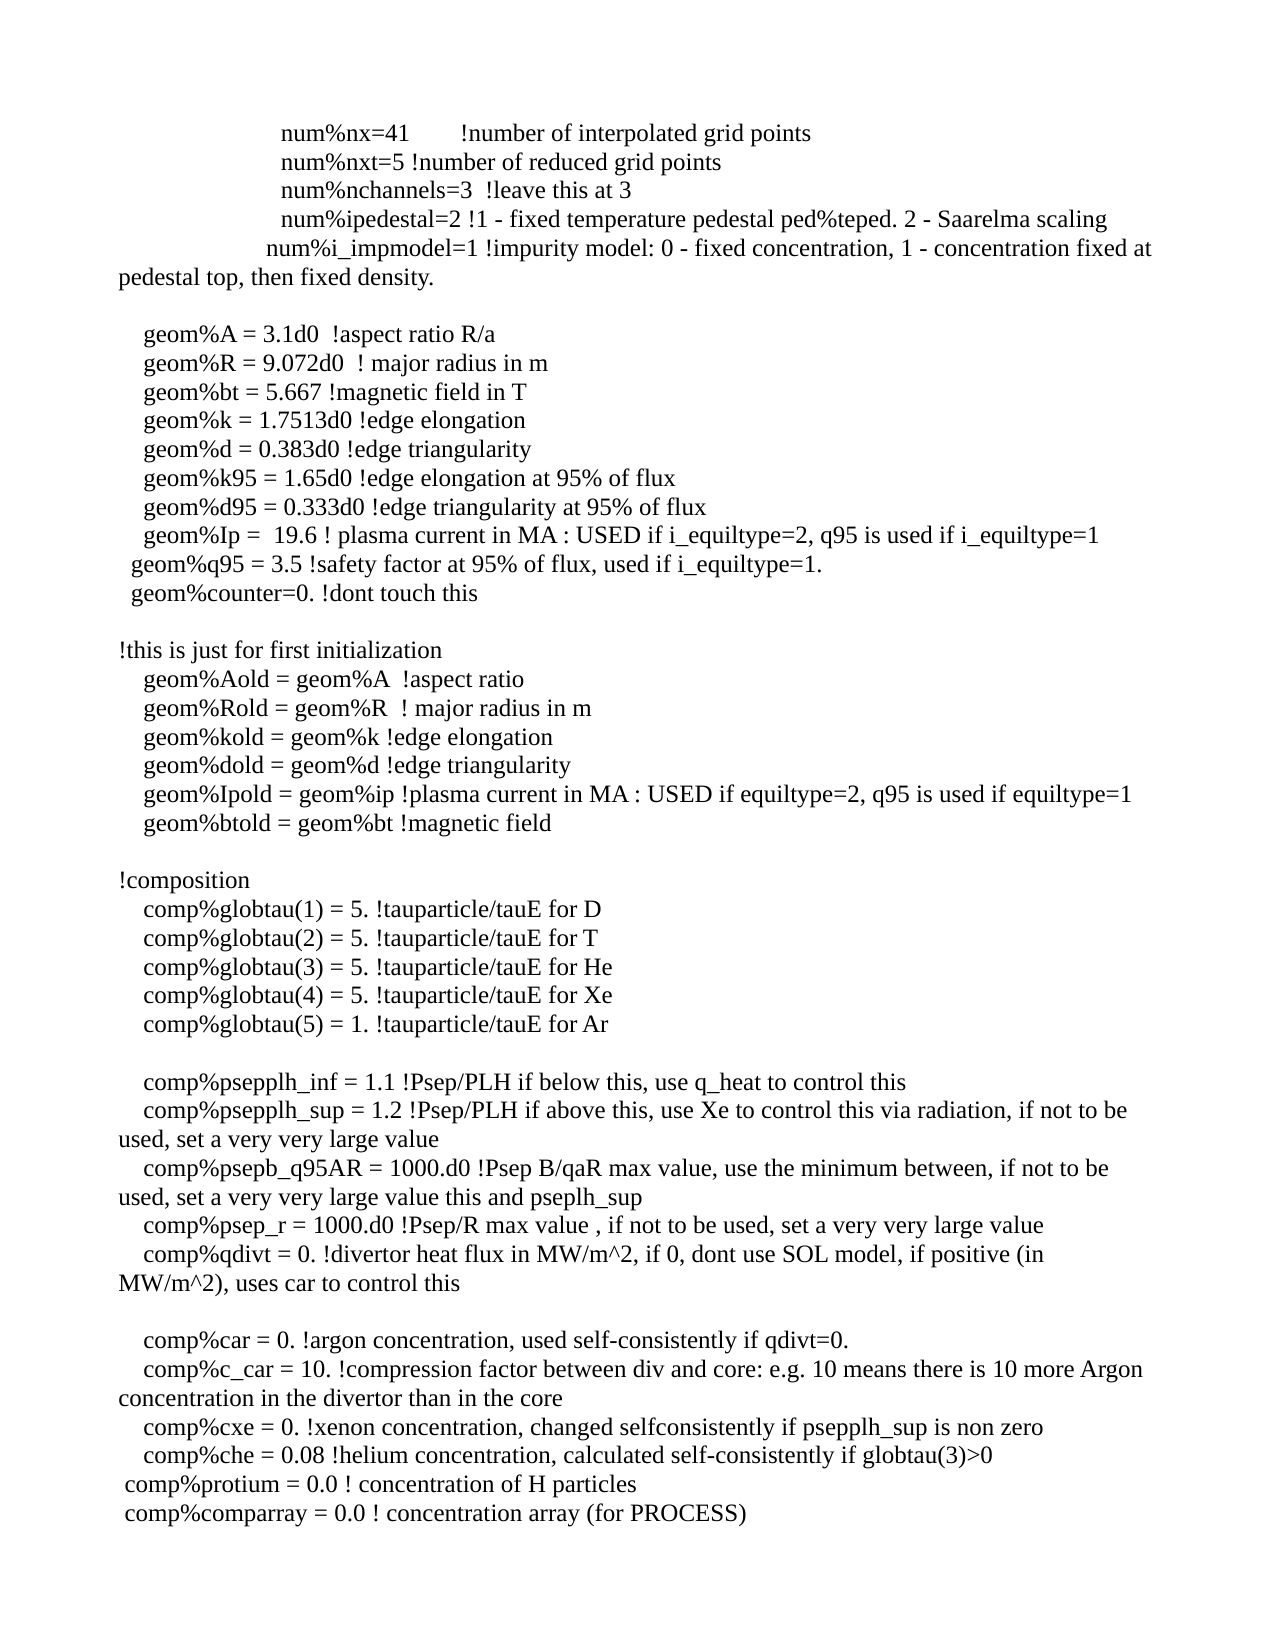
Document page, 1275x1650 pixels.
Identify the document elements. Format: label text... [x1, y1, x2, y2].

text num%nchannels=3 !leave this at 3 [118, 176, 1157, 204]
text geom%R = 9.072d0 ! major radius in m [118, 348, 1157, 377]
text geom%dold = geom%d !edge triangularity [118, 751, 1157, 779]
text geom%k95 = 1.65d0 !edge elongation at 95% of flux [118, 463, 1157, 492]
text num%i_impmodel=1 !impurity model: 0 - fixed concentration, 1 - concentration fixed at pedestal top, then fixed density. [118, 233, 1157, 291]
text geom%q95 = 3.5 !safety factor at 95% of flux, used if i_equiltype=1. [118, 549, 1157, 578]
text geom%counter=0. !dont touch this [118, 578, 1157, 607]
text geom%A = 3.1d0 !aspect ratio R/a [118, 319, 1157, 348]
text geom%d = 0.383d0 !edge triangularity [118, 434, 1157, 463]
text num%nxt=5 !number of reduced grid points [118, 147, 1157, 176]
text comp%comparray = 0.0 ! concentration array (for PROCESS) [118, 1498, 1157, 1527]
text !composition [118, 866, 1157, 894]
text geom%btold = geom%bt !magnetic field [118, 808, 1157, 837]
text geom%k = 1.7513d0 !edge elongation [118, 406, 1157, 434]
text comp%che = 0.08 !helium concentration, calculated self-consistently if globtau(3)>0 [118, 1441, 1157, 1469]
text comp%psepplh_sup = 1.2 !Psep/PLH if above this, use Xe to control this via radiation, if not to be used, set a very very large value [118, 1096, 1157, 1153]
text comp%globtau(3) = 5. !tauparticle/tauE for He [118, 952, 1157, 981]
text comp%car = 0. !argon concentration, used self-consistently if qdivt=0. [118, 1326, 1157, 1354]
text comp%psepb_q95AR = 1000.d0 !Psep B/qaR max value, use the minimum between, if not to be used, set a very very large value this and pseplh_sup [118, 1153, 1157, 1211]
text comp%cxe = 0. !xenon concentration, changed selfconsistently if psepplh_sup is non zero [118, 1412, 1157, 1441]
text comp%psep_r = 1000.d0 !Psep/R max value , if not to be used, set a very very large value [118, 1211, 1157, 1239]
text geom%Aold = geom%A !aspect ratio [118, 664, 1157, 693]
text num%ipedestal=2 !1 - fixed temperature pedestal ped%teped. 2 - Saarelma scaling [118, 204, 1157, 233]
text comp%globtau(2) = 5. !tauparticle/tauE for T [118, 923, 1157, 952]
text comp%qdivt = 0. !divertor heat flux in MW/m^2, if 0, dont use SOL model, if positive (in MW/m^2), uses car to control this [118, 1239, 1157, 1297]
text comp%globtau(1) = 5. !tauparticle/tauE for D [118, 894, 1157, 923]
text !this is just for first initialization [118, 636, 1157, 664]
text geom%kold = geom%k !edge elongation [118, 722, 1157, 751]
text geom%Ip = 19.6 ! plasma current in MA : USED if i_equiltype=2, q95 is used if i_equiltype=1 [118, 521, 1157, 549]
text comp%globtau(4) = 5. !tauparticle/tauE for Xe [118, 981, 1157, 1009]
text geom%Ipold = geom%ip !plasma current in MA : USED if equiltype=2, q95 is used if equiltype=1 [118, 779, 1157, 808]
text geom%bt = 5.667 !magnetic field in T [118, 377, 1157, 406]
text num%nx=41 !number of interpolated grid points [118, 118, 1157, 147]
text geom%d95 = 0.333d0 !edge triangularity at 95% of flux [118, 492, 1157, 521]
text comp%c_car = 10. !compression factor between div and core: e.g. 10 means there is 10 more Argon concentration in the divertor than in the core [118, 1354, 1157, 1412]
text geom%Rold = geom%R ! major radius in m [118, 693, 1157, 722]
text comp%protium = 0.0 ! concentration of H particles [118, 1469, 1157, 1498]
text comp%globtau(5) = 1. !tauparticle/tauE for Ar [118, 1009, 1157, 1038]
text comp%psepplh_inf = 1.1 !Psep/PLH if below this, use q_heat to control this [118, 1067, 1157, 1096]
